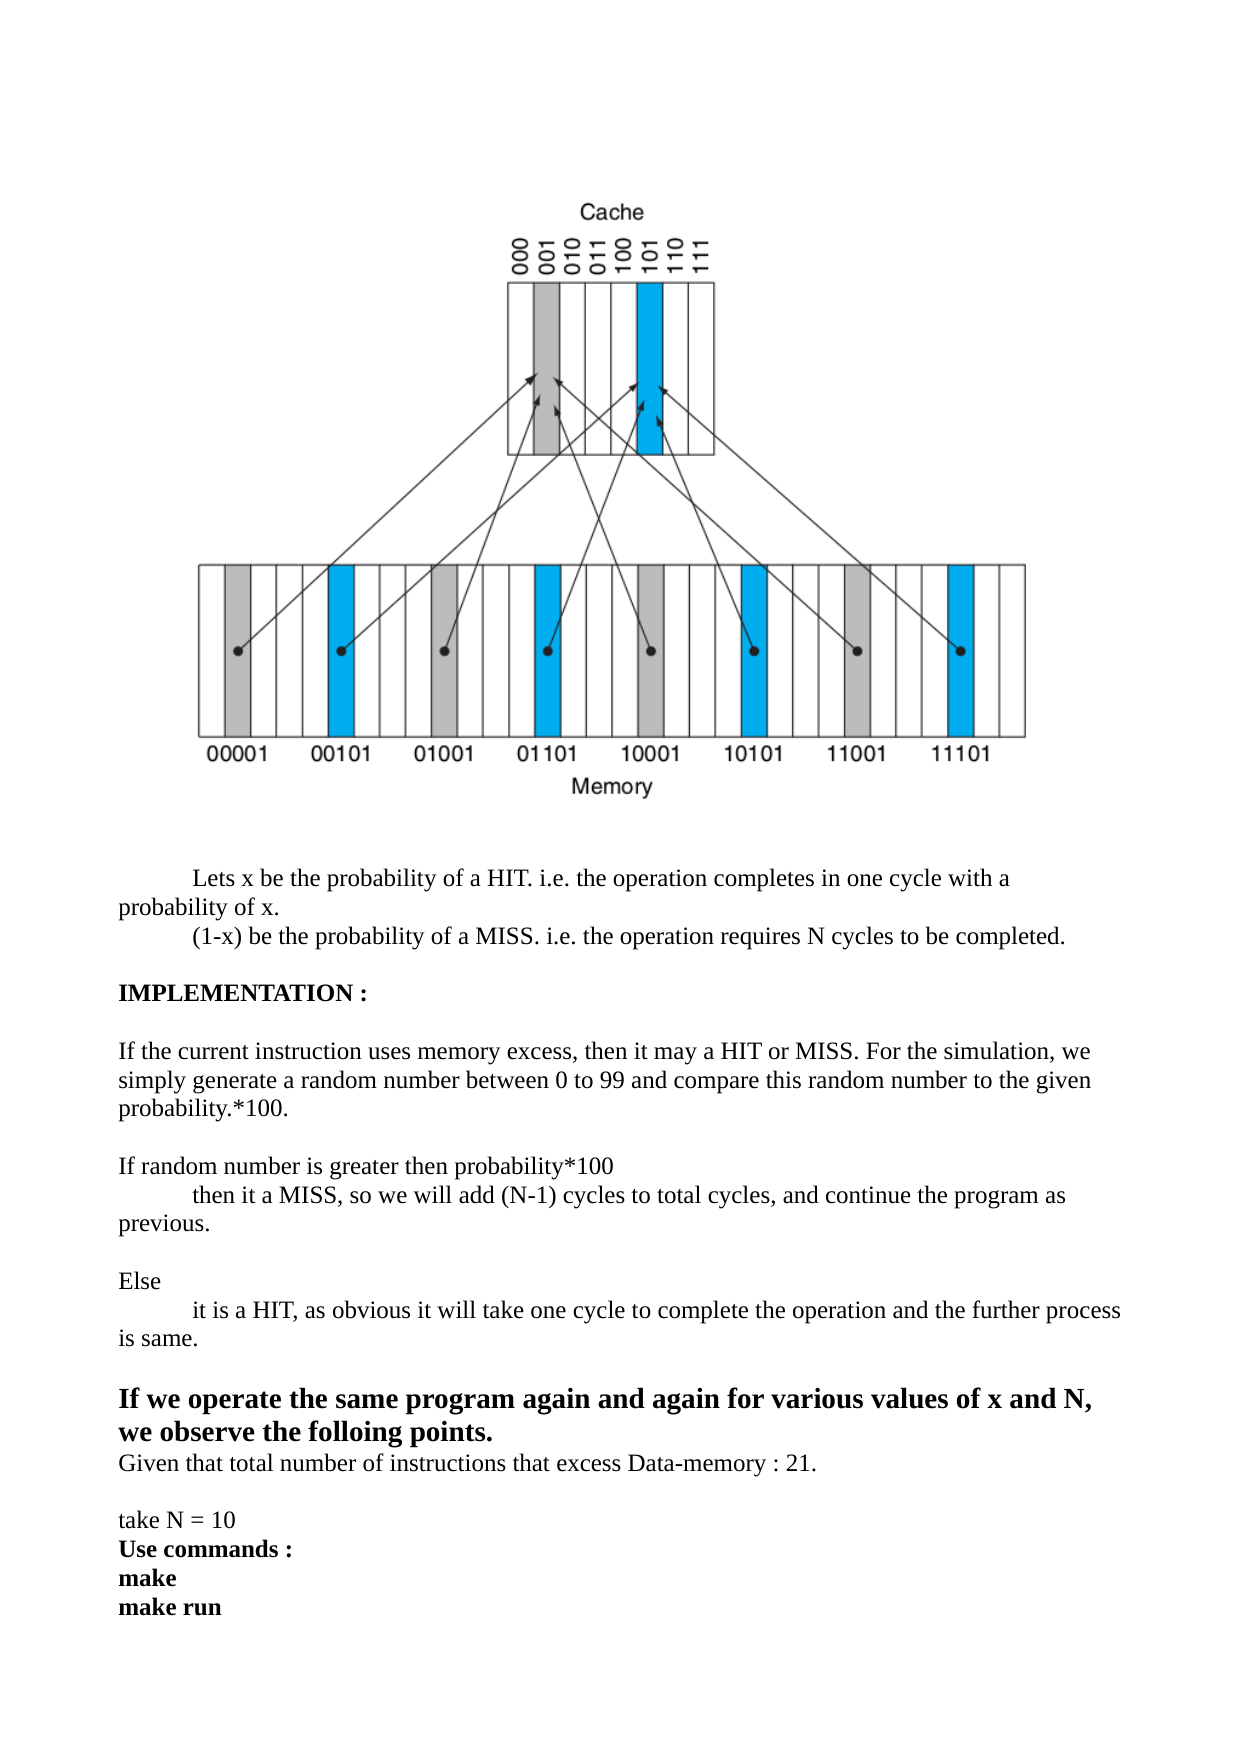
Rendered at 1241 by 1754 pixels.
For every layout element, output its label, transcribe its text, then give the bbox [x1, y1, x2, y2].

text Use commands : [118, 1534, 1122, 1563]
text IMPLEMENTATION : [118, 978, 1122, 1007]
text Lets x be the probability of a HIT. i.e. the operation completes in one cycle with a probability of x. [118, 863, 1122, 921]
picture [118, 118, 1123, 806]
text take N = 10 [118, 1506, 1122, 1534]
text (1-x) be the probability of a MISS. i.e. the operation requires N cycles to be completed. [118, 921, 1122, 950]
text If random number is greater then probability*100 [118, 1151, 1122, 1180]
text If we operate the same program again and again for various values of x and N, we observe the folloing points. [118, 1381, 1122, 1448]
text make run [118, 1592, 1122, 1621]
text Given that total number of instructions that excess Data-memory : 21. [118, 1448, 1122, 1477]
text make [118, 1563, 1122, 1592]
text If the current instruction uses memory excess, then it may a HIT or MISS. For the simulation, we simply generate a random number between 0 to 99 and compare this random number to the given probability.*100. [118, 1036, 1122, 1122]
text then it a MISS, so we will add (N-1) cycles to total cycles, and continue the program as previous. [118, 1180, 1122, 1237]
text Else [118, 1266, 1122, 1295]
text it is a HIT, as obvious it will take one cycle to complete the operation and the further process is same. [118, 1295, 1122, 1352]
